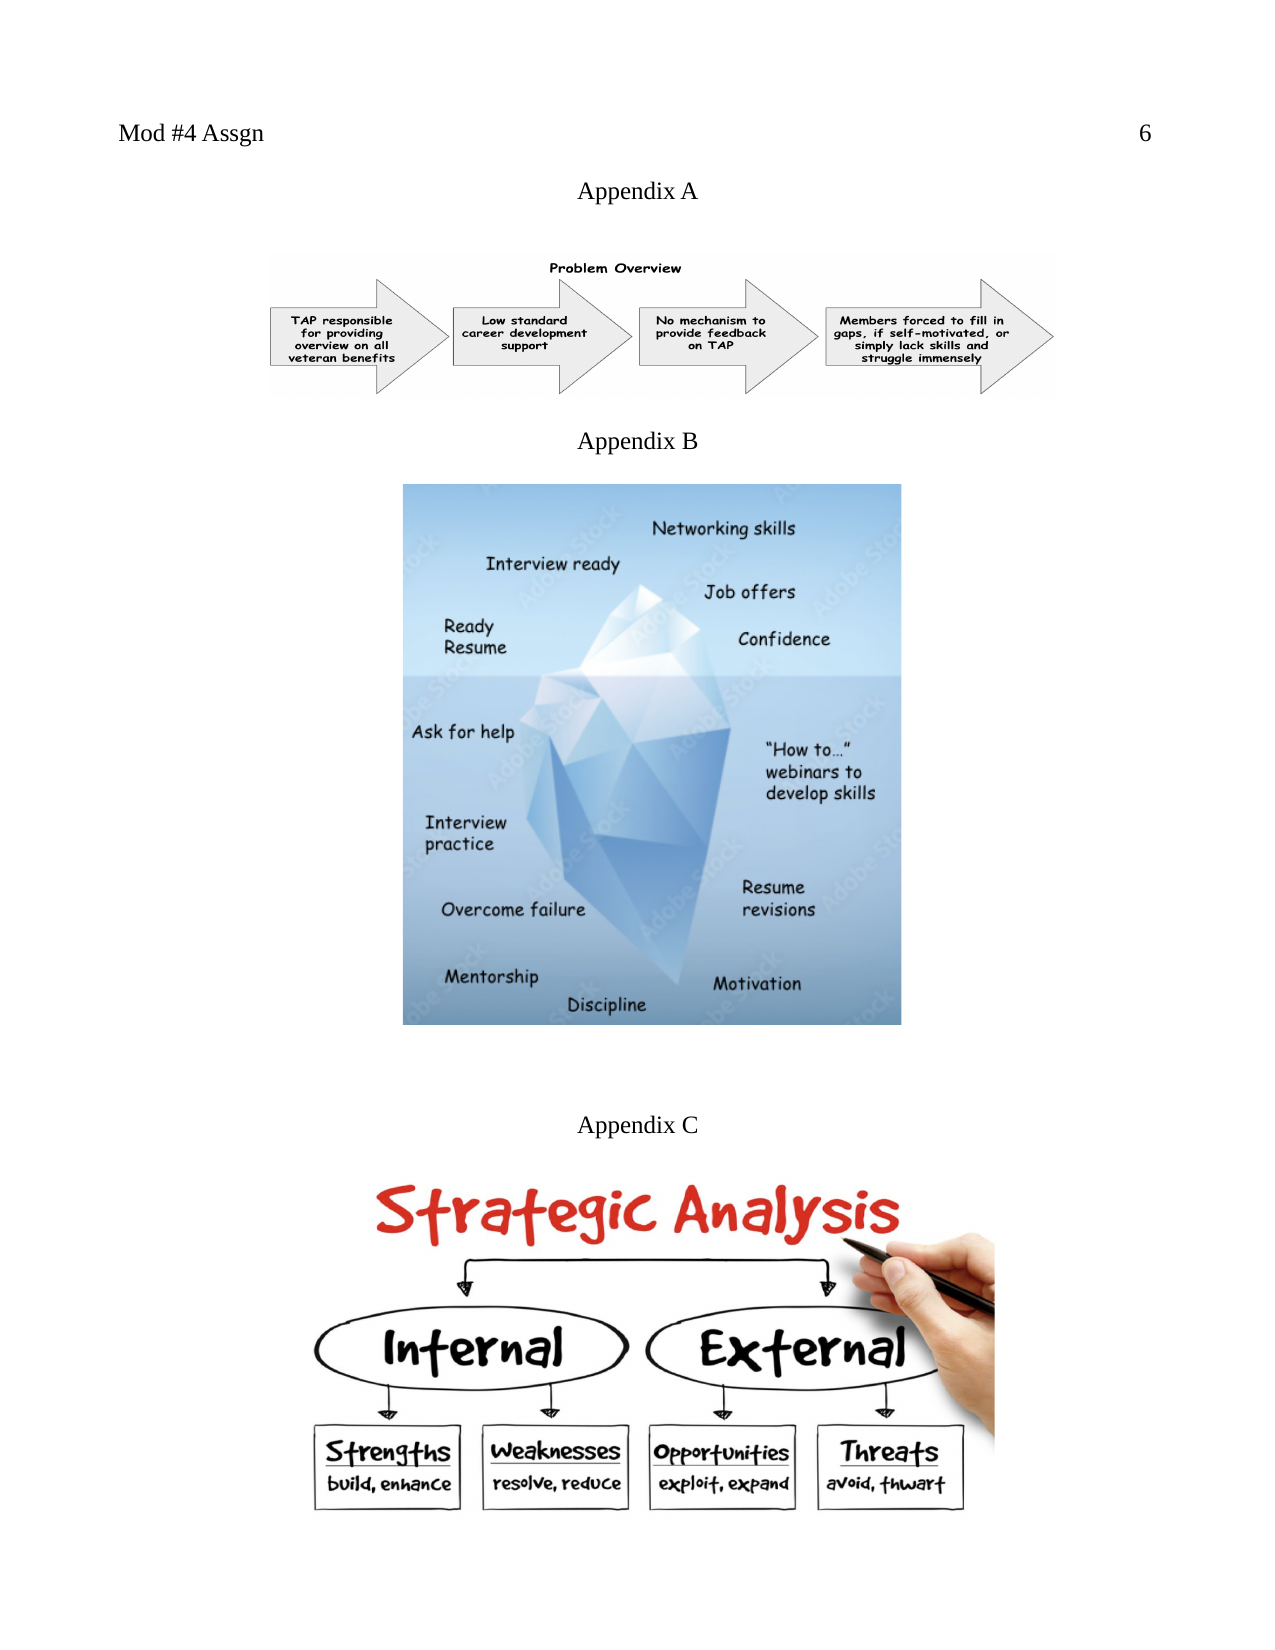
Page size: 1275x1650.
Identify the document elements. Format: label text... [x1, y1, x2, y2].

text Appendix B [118, 234, 1157, 455]
picture [284, 1172, 995, 1521]
picture [402, 484, 902, 1025]
text Appendix C [118, 1111, 1157, 1139]
text Appendix A [118, 176, 1157, 205]
picture [269, 253, 1056, 398]
